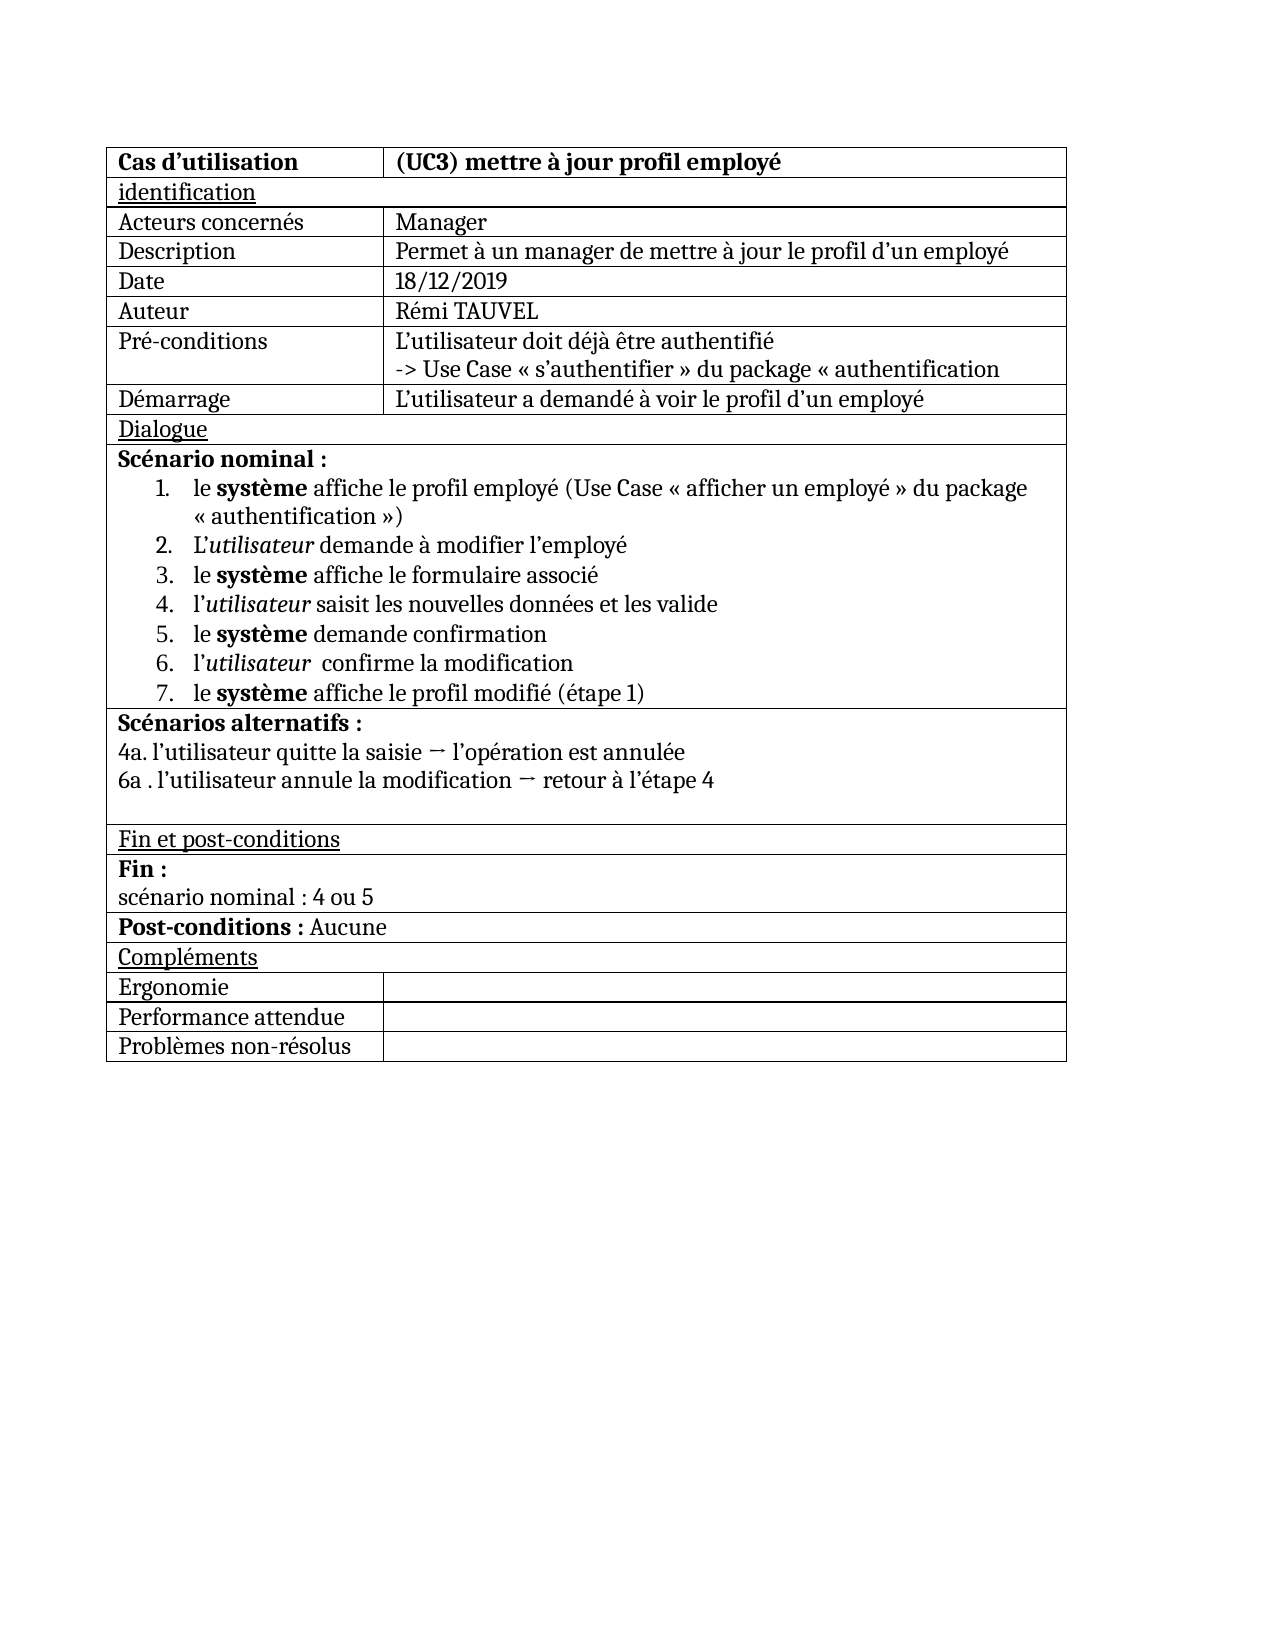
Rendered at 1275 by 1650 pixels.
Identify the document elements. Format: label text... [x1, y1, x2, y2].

table_cell Date [107, 267, 383, 296]
table_cell Pré-conditions [107, 327, 383, 384]
table_cell Post-conditions : Aucune [107, 913, 1066, 942]
table_cell Ergonomie [107, 973, 383, 1001]
table_cell L’utilisateur doit déjà être authentifié -> Use Case « s’authentifier » du package « authentification [384, 327, 1066, 384]
table_header Cas d’utilisation [107, 148, 383, 177]
table_cell Acteurs concernés [107, 208, 383, 236]
table_cell Manager [384, 208, 1066, 236]
table_cell Fin et post-conditions [107, 825, 1066, 853]
table_cell Auteur [107, 297, 383, 326]
table_cell Dialogue [107, 415, 1066, 444]
table_cell 18/12/2019 [384, 267, 1066, 296]
table_cell Compléments [107, 943, 1066, 972]
table_cell Scénarios alternatifs : 4a. l’utilisateur quitte la saisie → l’opération est annulée 6a . l’utilisateur annule la modification → retour à l’étape 4 [107, 709, 1066, 824]
table_cell Fin : scénario nominal : 4 ou 5 [107, 855, 1066, 912]
table_cell Performance attendue [107, 1003, 383, 1031]
table_cell Scénario nominal : le système affiche le profil employé (Use Case « afficher un employé » du package « authentification ») L’utilisateur demande à modifier l’employé le système affiche le formulaire associé l’utilisateur saisit les nouvelles données et les valide le système demande confirmation l’utilisateur confirme la modification le système affiche le profil modifié (étape 1) [107, 445, 1066, 708]
table_cell Démarrage [107, 385, 383, 414]
table_cell [384, 1003, 1066, 1031]
table_cell identification [107, 178, 1066, 206]
table_cell Rémi TAUVEL [384, 297, 1066, 326]
table_cell [384, 1032, 1066, 1061]
table_cell [384, 973, 1066, 1001]
table_cell Permet à un manager de mettre à jour le profil d’un employé [384, 237, 1066, 266]
table_cell Description [107, 237, 383, 266]
table_cell L’utilisateur a demandé à voir le profil d’un employé [384, 385, 1066, 414]
table_header (UC3) mettre à jour profil employé [384, 148, 1066, 177]
table_cell Problèmes non-résolus [107, 1032, 383, 1061]
